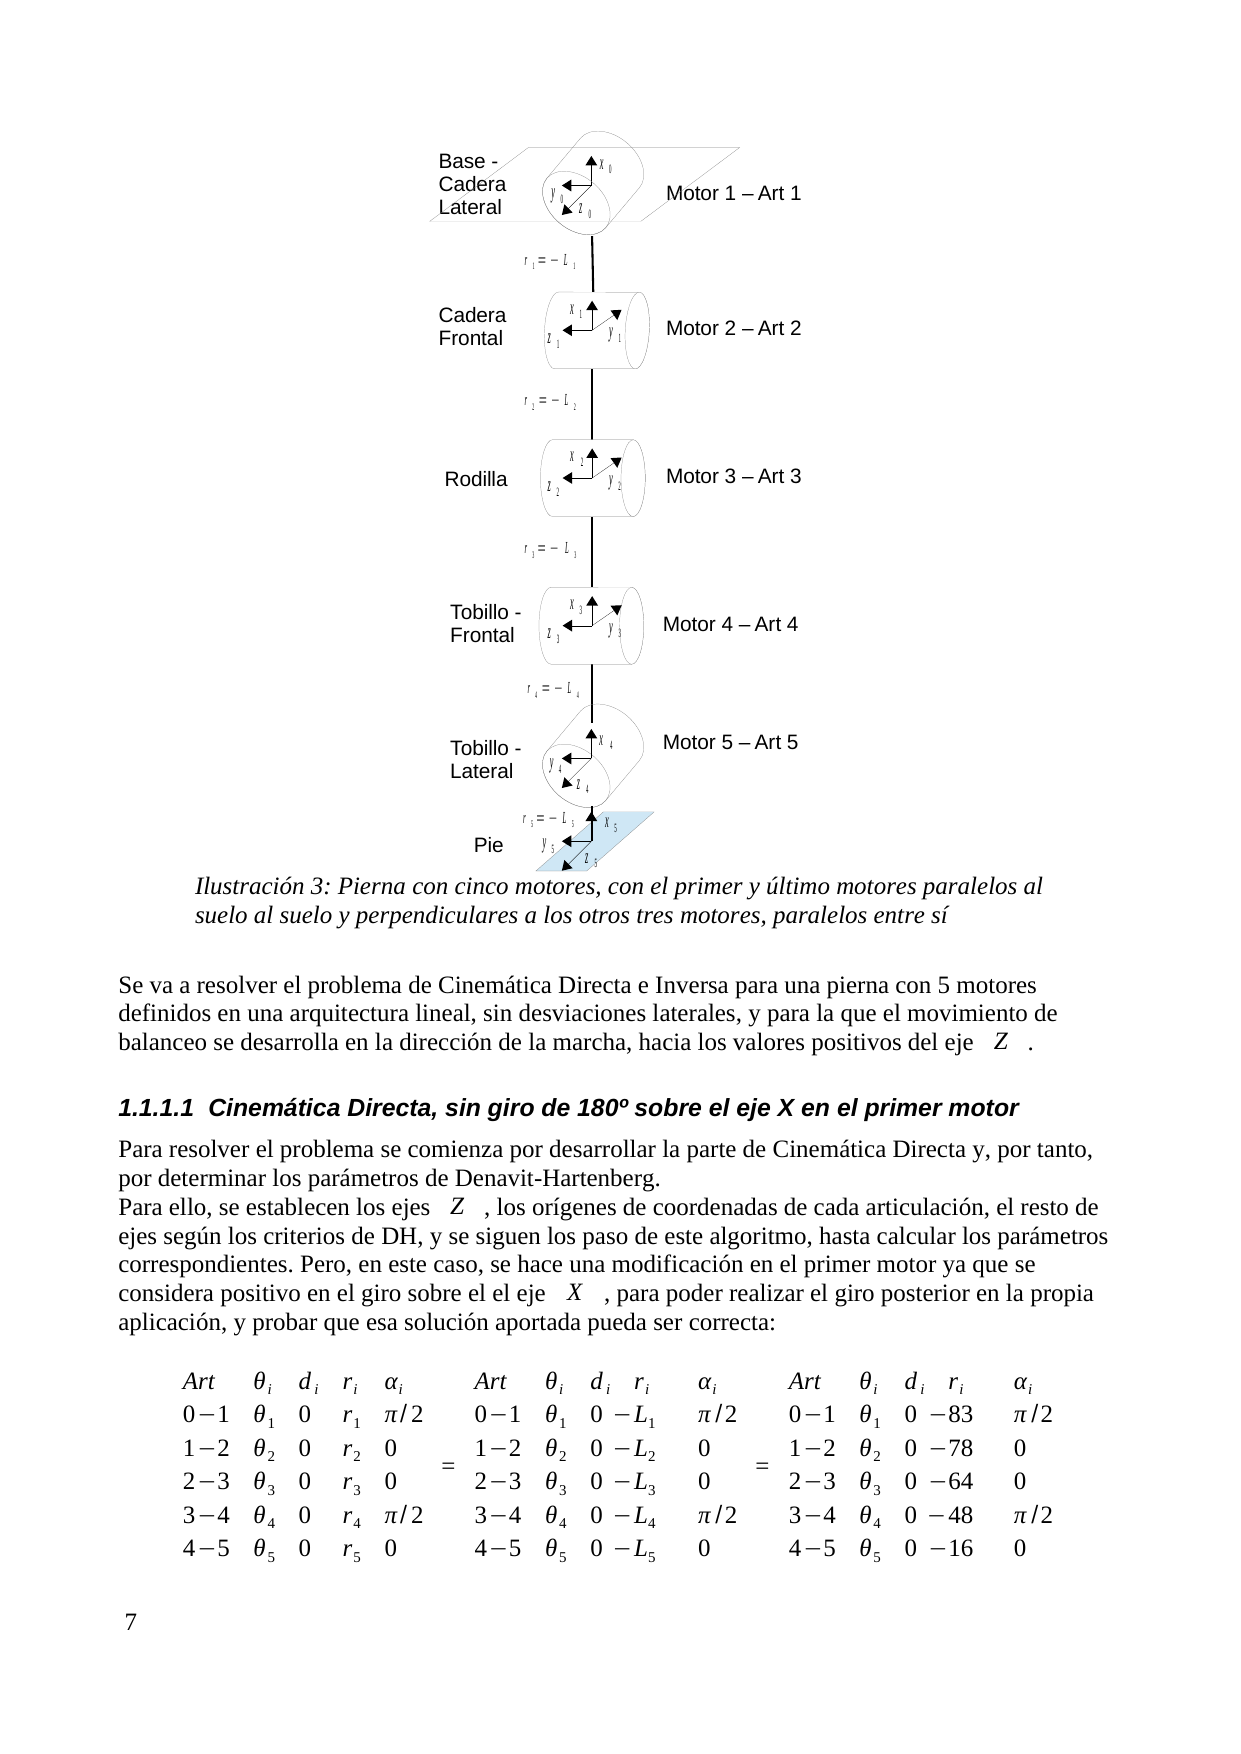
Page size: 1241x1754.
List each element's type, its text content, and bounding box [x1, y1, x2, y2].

text Se va a resolver el problema de Cinemática Directa e Inversa para una pierna con 5 motores definidos en una arquitectura lineal, sin desviaciones laterales, y para la que el movimiento de balanceo se desarrolla en la dirección de la marcha, hacia los valores positivos del eje. [118, 970, 1122, 1056]
text Para ello, se establecen los ejes, los orígenes de coordenadas de cada articulación, el resto de ejes según los criterios de DH, y se siguen los paso de este algoritmo, hasta calcular los parámetros correspondientes. Pero, en este caso, se hace una modificación en el primer motor ya que se considera positivo en el giro sobre el el eje, para poder realizar el giro posterior en la propia aplicación, y probar que esa solución aportada pueda ser correcta: [118, 1192, 1122, 1336]
text Para resolver el problema se comienza por desarrollar la parte de Cinemática Directa y, por tanto, por determinar los parámetros de Denavit-Hartenberg. [118, 1134, 1122, 1192]
text Ilustración 3: Pierna con cinco motores, con el primer y último motores paralelos al suelo al suelo y perpendiculares a los otros tres motores, paralelos entre sí [195, 131, 1046, 928]
text == [118, 1364, 1122, 1566]
subtitle Cinemática Directa, sin giro de 180º sobre el eje X en el primer motor [118, 1093, 1122, 1122]
